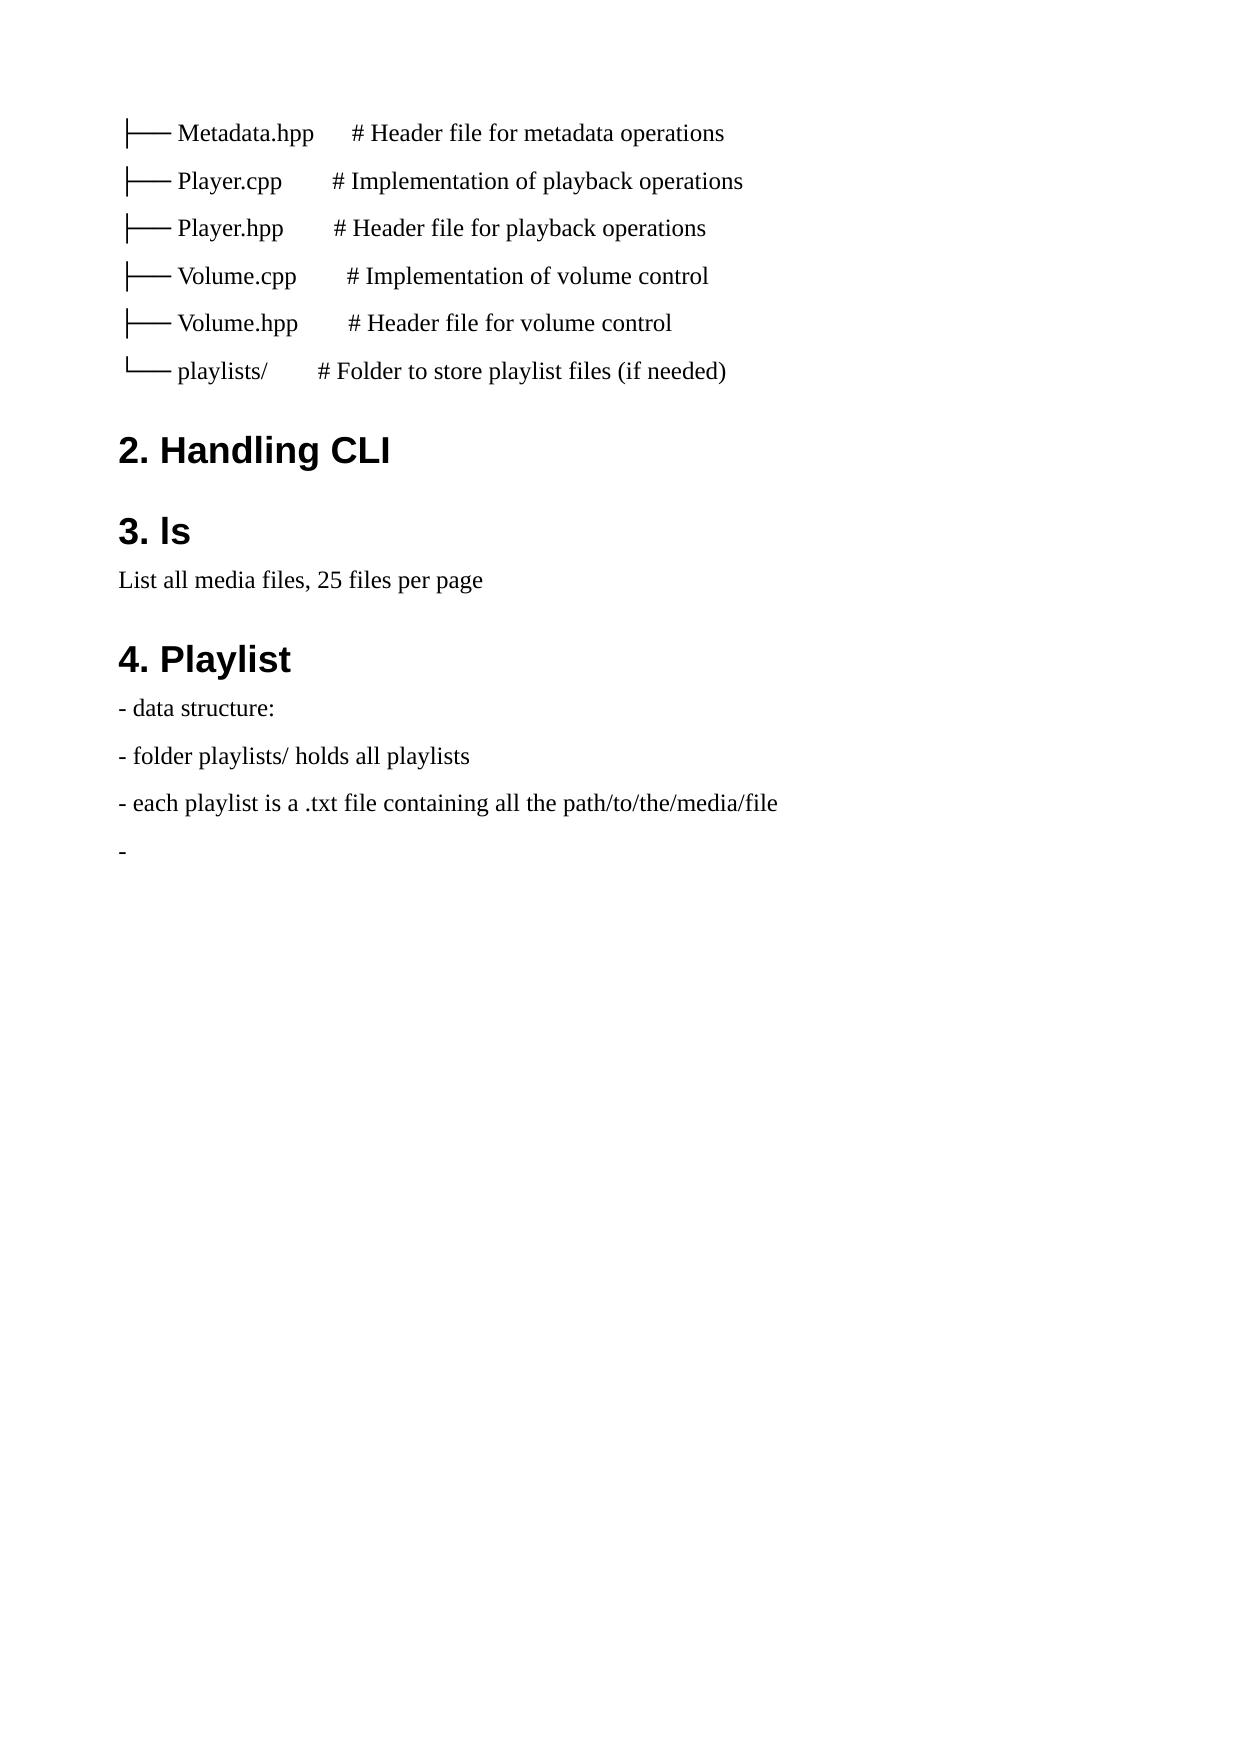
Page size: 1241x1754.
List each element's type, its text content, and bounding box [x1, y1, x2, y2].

text - data structure: [118, 693, 1122, 722]
text - each playlist is a .txt file containing all the path/to/the/media/file [118, 788, 1122, 817]
subtitle 3. ls [118, 509, 1122, 552]
text List all media files, 25 files per page [118, 565, 1122, 594]
subtitle 2. Handling CLI [118, 429, 1122, 472]
text ├── Player.cpp # Implementation of playback operations [128, 166, 1122, 194]
text ├── Volume.cpp # Implementation of volume control [128, 261, 1122, 290]
subtitle 4. Playlist [118, 638, 1122, 681]
text ├── Metadata.hpp # Header file for metadata operations [128, 118, 1122, 147]
text ├── Player.hpp # Header file for playback operations [128, 213, 1122, 242]
text └── playlists/ # Folder to store playlist files (if needed) [118, 356, 1122, 385]
text - folder playlists/ holds all playlists [118, 741, 1122, 769]
text - [118, 836, 1122, 865]
text ├── Volume.hpp # Header file for volume control [128, 308, 1122, 337]
